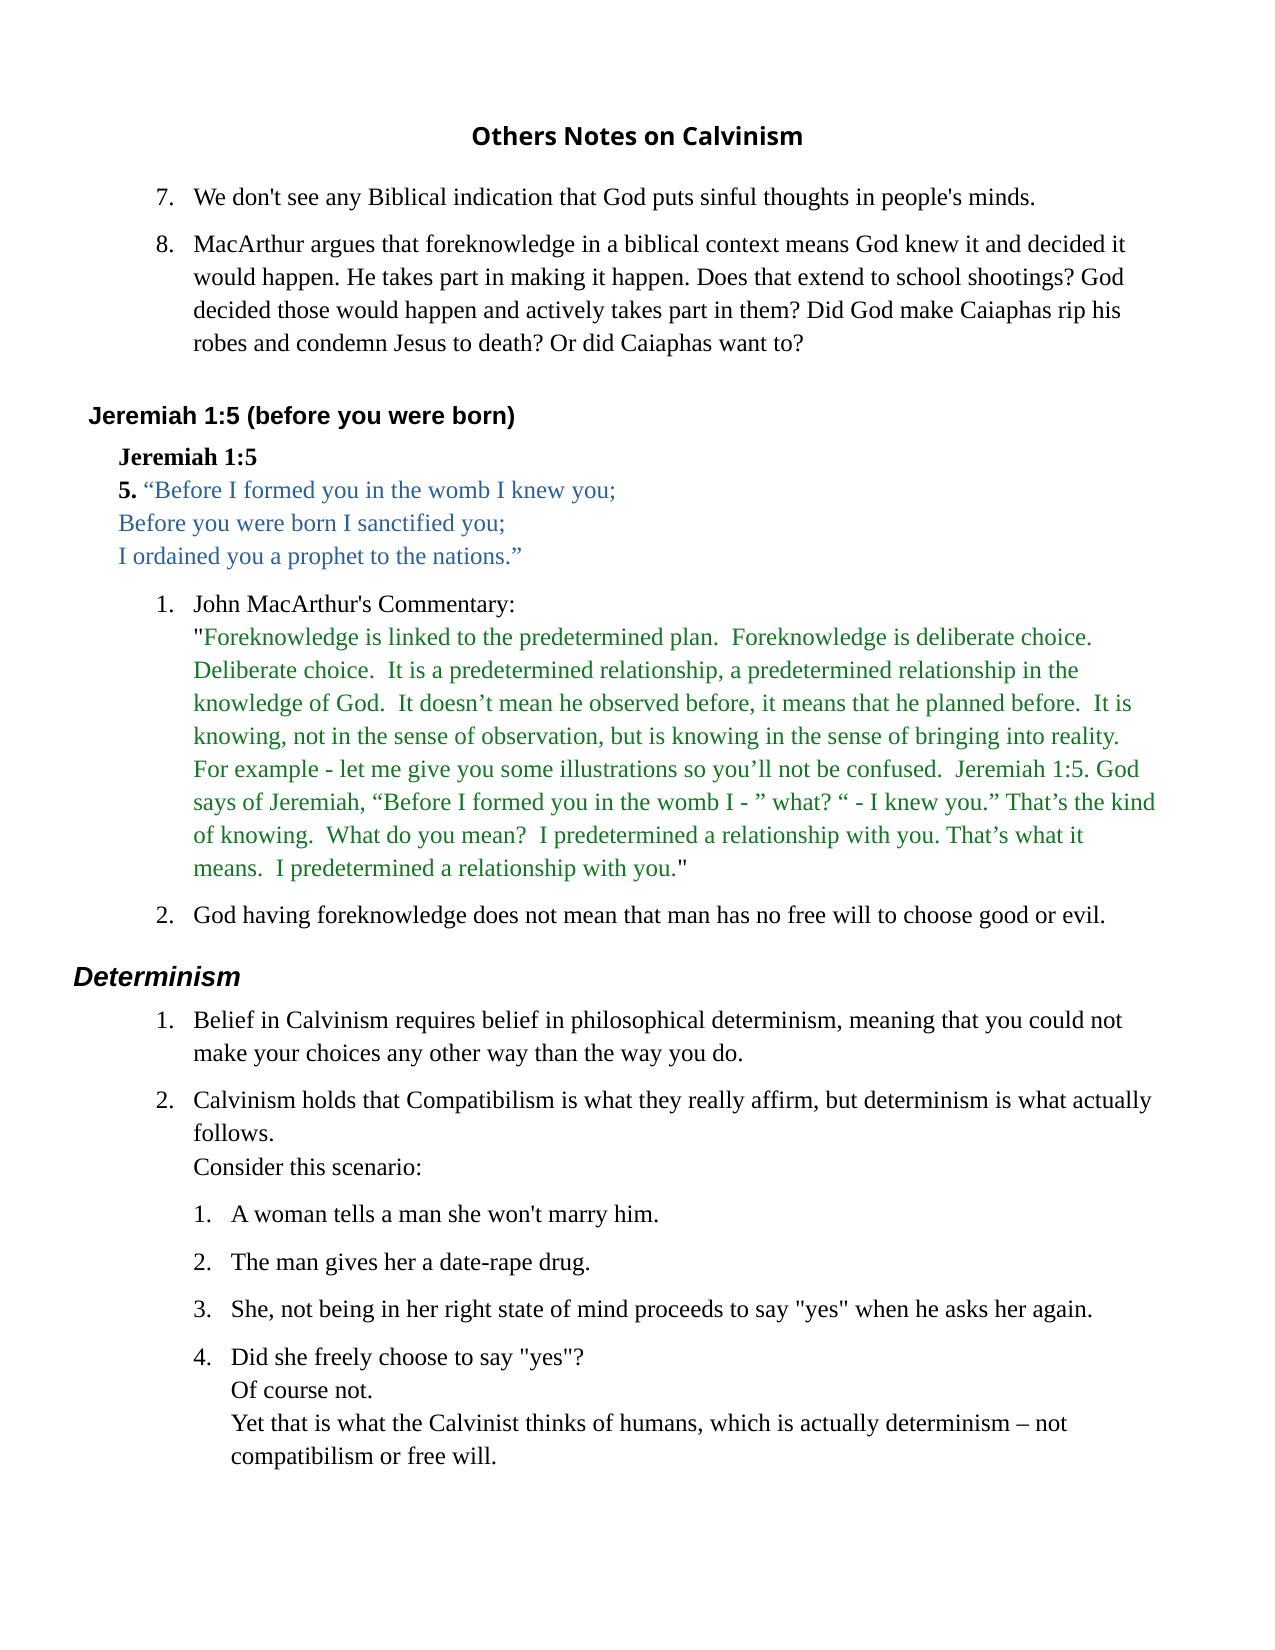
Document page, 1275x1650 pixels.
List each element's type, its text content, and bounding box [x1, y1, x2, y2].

list Belief in Calvinism requires belief in philosophical determinism, meaning that you could not make your choices any other way than the way you do. [156, 1005, 1157, 1067]
list Did she freely choose to say "yes"? Of course not. Yet that is what the Calvinist thinks of humans, which is actually determinism – not compatibilism or free will. [193, 1342, 1157, 1470]
list MacArthur argues that foreknowledge in a biblical context means God knew it and decided it would happen. He takes part in making it happen. Does that extend to school shootings? God decided those would happen and actively takes part in them? Did God make Caiaphas rip his robes and condemn Jesus to death? Or did Caiaphas want to? [156, 229, 1157, 357]
list The man gives her a date-rape drug. [193, 1247, 1157, 1276]
list Calvinism holds that Compatibilism is what they really affirm, but determinism is what actually follows. Consider this scenario: [156, 1086, 1157, 1180]
list John MacArthur's Commentary: "Foreknowledge is linked to the predetermined plan. Foreknowledge is deliberate choice. Deliberate choice. It is a predetermined relationship, a predetermined relationship in the knowledge of God. It doesn’t mean he observed before, it means that he planned before. It is knowing, not in the sense of observation, but is knowing in the sense of bringing into reality. For example - let me give you some illustrations so you’ll not be confused. Jeremiah 1:5. God says of Jeremiah, “Before I formed you in the womb I - ” what? “ - I knew you.” That’s the kind of knowing. What do you mean? I predetermined a relationship with you. That’s what it means. I predetermined a relationship with you." [156, 589, 1157, 882]
list We don't see any Biblical indication that God puts sinful thoughts in people's minds. [156, 182, 1157, 210]
subtitle Determinism [73, 961, 1157, 992]
list A woman tells a man she won't marry him. [193, 1199, 1157, 1228]
subtitle Jeremiah 1:5 (before you were born) [88, 401, 1157, 429]
list God having foreknowledge does not mean that man has no free will to choose good or evil. [156, 900, 1157, 929]
text Jeremiah 1:5 5. “Before I formed you in the womb I knew you; Before you were born I sanctified you; I ordained you a prophet to the nations.” [118, 442, 1157, 570]
list She, not being in her right state of mind proceeds to say "yes" when he asks her again. [193, 1294, 1157, 1323]
